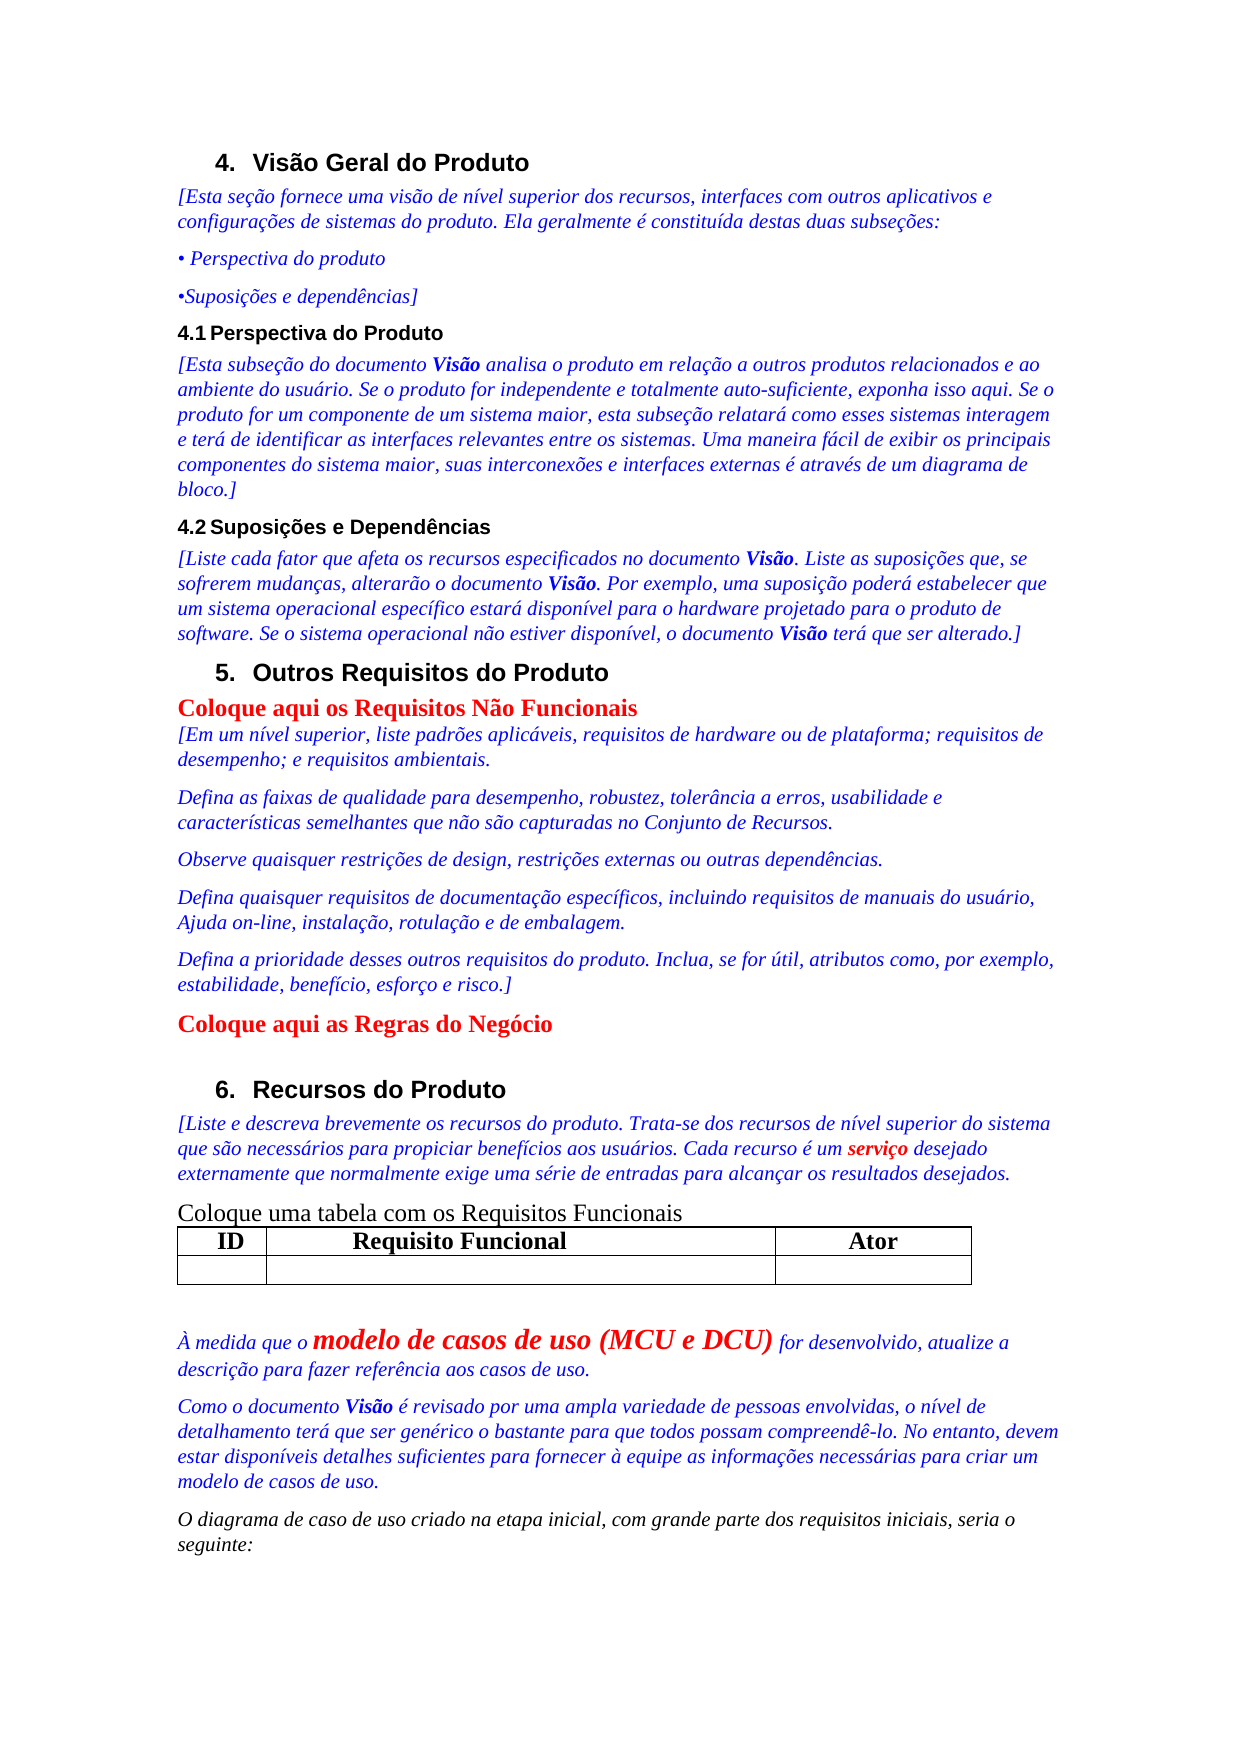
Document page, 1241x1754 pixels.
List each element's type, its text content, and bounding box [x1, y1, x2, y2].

text •Suposições e dependências] [177, 283, 1063, 308]
table_cell [776, 1256, 971, 1283]
text Observe quaisquer restrições de design, restrições externas ou outras dependências. [177, 846, 1063, 871]
text 4.1 Perspectiva do Produto [177, 320, 1063, 345]
text [Em um nível superior, liste padrões aplicáveis, requisitos de hardware ou de plataforma; requisitos de desempenho; e requisitos ambientais. [177, 721, 1063, 771]
text [Liste e descreva brevemente os recursos do produto. Trata-se dos recursos de nível superior do sistema que são necessários para propiciar benefícios aos usuários. Cada recurso é um serviço desejado externamente que normalmente exige uma série de entradas para alcançar os resultados desejados. [177, 1110, 1063, 1185]
text [Liste cada fator que afeta os recursos especificados no documento Visão. Liste as suposições que, se sofrerem mudanças, alterarão o documento Visão. Por exemplo, uma suposição poderá estabelecer que um sistema operacional específico estará disponível para o hardware projetado para o produto de software. Se o sistema operacional não estiver disponível, o documento Visão terá que ser alterado.] [177, 545, 1063, 645]
text 4.2 Suposições e Dependências [177, 514, 1063, 539]
subtitle Recursos do Produto [215, 1075, 1063, 1104]
table_header ID [178, 1228, 266, 1255]
subtitle Visão Geral do Produto [215, 148, 1063, 176]
table_cell [267, 1256, 775, 1283]
text Como o documento Visão é revisado por uma ampla variedade de pessoas envolvidas, o nível de detalhamento terá que ser genérico o bastante para que todos possam compreendê-lo. No entanto, devem estar disponíveis detalhes suficientes para fornecer à equipe as informações necessárias para criar um modelo de casos de uso. [177, 1393, 1063, 1493]
table_header Requisito Funcional [267, 1228, 775, 1255]
text [Esta subseção do documento Visão analisa o produto em relação a outros produtos relacionados e ao ambiente do usuário. Se o produto for independente e totalmente auto-suficiente, exponha isso aqui. Se o produto for um componente de um sistema maior, esta subseção relatará como esses sistemas interagem e terá de identificar as interfaces relevantes entre os sistemas. Uma maneira fácil de exibir os principais componentes do sistema maior, suas interconexões e interfaces externas é através de um diagrama de bloco.] [177, 351, 1063, 501]
text Defina a prioridade desses outros requisitos do produto. Inclua, se for útil, atributos como, por exemplo, estabilidade, benefício, esforço e risco.] [177, 946, 1063, 996]
table_cell [178, 1256, 266, 1283]
text Coloque aqui os Requisitos Não Funcionais [177, 693, 1063, 721]
text Coloque uma tabela com os Requisitos Funcionais [177, 1198, 1063, 1226]
subtitle Outros Requisitos do Produto [215, 658, 1063, 686]
text À medida que o modelo de casos de uso (MCU e DCU) for desenvolvido, atualize a descrição para fazer referência aos casos de uso. [177, 1322, 1063, 1381]
text • Perspectiva do produto [177, 245, 1063, 270]
text Coloque aqui as Regras do Negócio [177, 1009, 1063, 1038]
text [Esta seção fornece uma visão de nível superior dos recursos, interfaces com outros aplicativos e configurações de sistemas do produto. Ela geralmente é constituída destas duas subseções: [177, 183, 1063, 233]
text Defina as faixas de qualidade para desempenho, robustez, tolerância a erros, usabilidade e características semelhantes que não são capturadas no Conjunto de Recursos. [177, 784, 1063, 834]
table_header Ator [776, 1228, 971, 1255]
text Defina quaisquer requisitos de documentação específicos, incluindo requisitos de manuais do usuário, Ajuda on-line, instalação, rotulação e de embalagem. [177, 884, 1063, 934]
text O diagrama de caso de uso criado na etapa inicial, com grande parte dos requisitos iniciais, seria o seguinte: [177, 1506, 1063, 1556]
